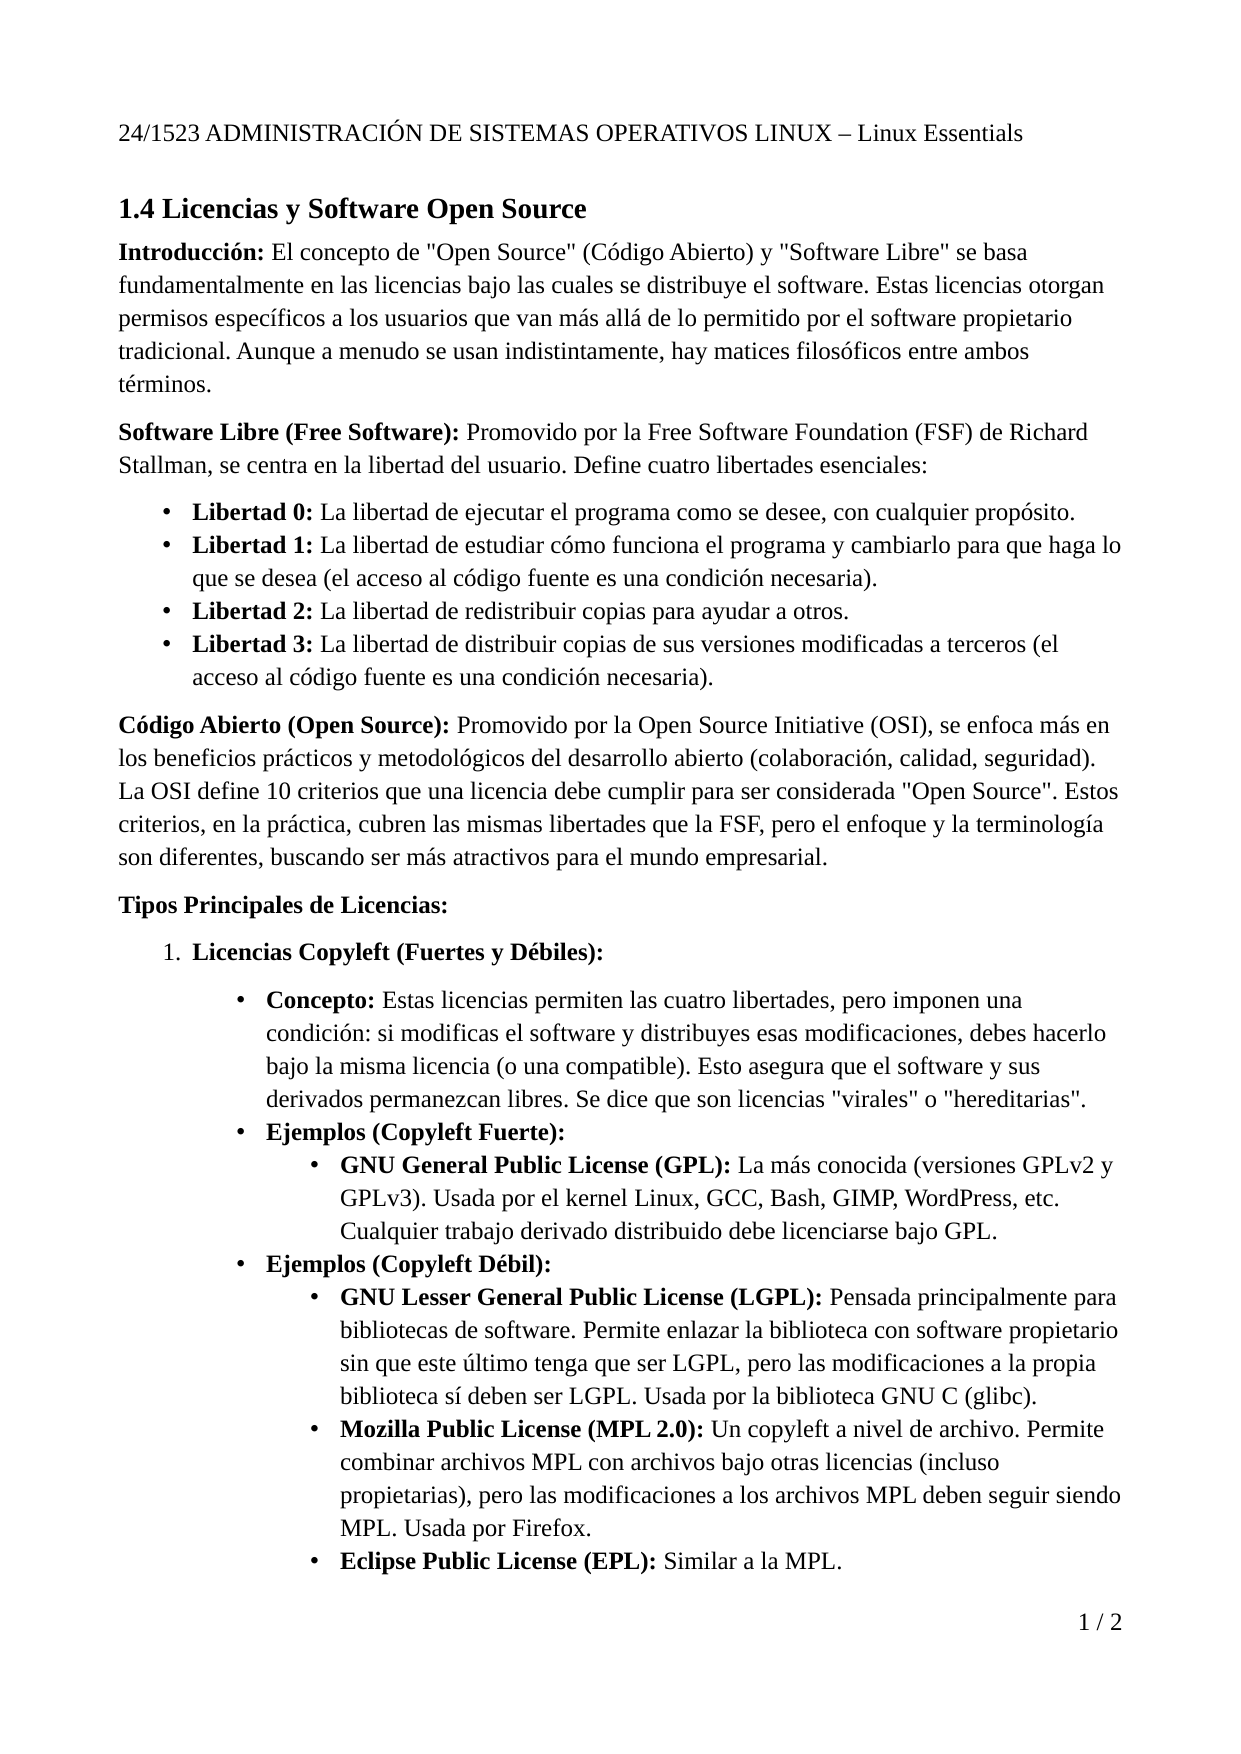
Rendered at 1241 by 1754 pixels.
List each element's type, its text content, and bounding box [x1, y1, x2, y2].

text Código Abierto (Open Source): Promovido por la Open Source Initiative (OSI), se enfoca más en los beneficios prácticos y metodológicos del desarrollo abierto (colaboración, calidad, seguridad). La OSI define 10 criterios que una licencia debe cumplir para ser considerada "Open Source". Estos criterios, en la práctica, cubren las mismas libertades que la FSF, pero el enfoque y la terminología son diferentes, buscando ser más atractivos para el mundo empresarial. [118, 710, 1122, 871]
list GNU Lesser General Public License (LGPL): Pensada principalmente para bibliotecas de software. Permite enlazar la biblioteca con software propietario sin que este último tenga que ser LGPL, pero las modificaciones a la propia biblioteca sí deben ser LGPL. Usada por la biblioteca GNU C (glibc). [310, 1282, 1122, 1410]
list Concepto: Estas licencias permiten las cuatro libertades, pero imponen una condición: si modificas el software y distribuyes esas modificaciones, debes hacerlo bajo la misma licencia (o una compatible). Esto asegura que el software y sus derivados permanezcan libres. Se dice que son licencias "virales" o "hereditarias". [236, 985, 1122, 1113]
list Libertad 3: La libertad de distribuir copias de sus versiones modificadas a terceros (el acceso al código fuente es una condición necesaria). [162, 629, 1122, 691]
list Libertad 1: La libertad de estudiar cómo funciona el programa y cambiarlo para que haga lo que se desea (el acceso al código fuente es una condición necesaria). [162, 530, 1122, 592]
text Tipos Principales de Licencias: [118, 890, 1122, 918]
list Ejemplos (Copyleft Fuerte): [236, 1117, 1122, 1146]
subtitle 1.4 Licencias y Software Open Source [118, 191, 1122, 224]
list Libertad 2: La libertad de redistribuir copias para ayudar a otros. [162, 596, 1122, 625]
list Libertad 0: La libertad de ejecutar el programa como se desee, con cualquier propósito. [162, 497, 1122, 526]
list Mozilla Public License (MPL 2.0): Un copyleft a nivel de archivo. Permite combinar archivos MPL con archivos bajo otras licencias (incluso propietarias), pero las modificaciones a los archivos MPL deben seguir siendo MPL. Usada por Firefox. [310, 1414, 1122, 1542]
list Licencias Copyleft (Fuertes y Débiles): [162, 937, 1122, 966]
list Ejemplos (Copyleft Débil): [236, 1249, 1122, 1278]
list GNU General Public License (GPL): La más conocida (versiones GPLv2 y GPLv3). Usada por el kernel Linux, GCC, Bash, GIMP, WordPress, etc. Cualquier trabajo derivado distribuido debe licenciarse bajo GPL. [310, 1150, 1122, 1245]
list Eclipse Public License (EPL): Similar a la MPL. [310, 1546, 1122, 1575]
text Software Libre (Free Software): Promovido por la Free Software Foundation (FSF) de Richard Stallman, se centra en la libertad del usuario. Define cuatro libertades esenciales: [118, 417, 1122, 478]
text Introducción: El concepto de "Open Source" (Código Abierto) y "Software Libre" se basa fundamentalmente en las licencias bajo las cuales se distribuye el software. Estas licencias otorgan permisos específicos a los usuarios que van más allá de lo permitido por el software propietario tradicional. Aunque a menudo se usan indistintamente, hay matices filosóficos entre ambos términos. [118, 237, 1122, 398]
